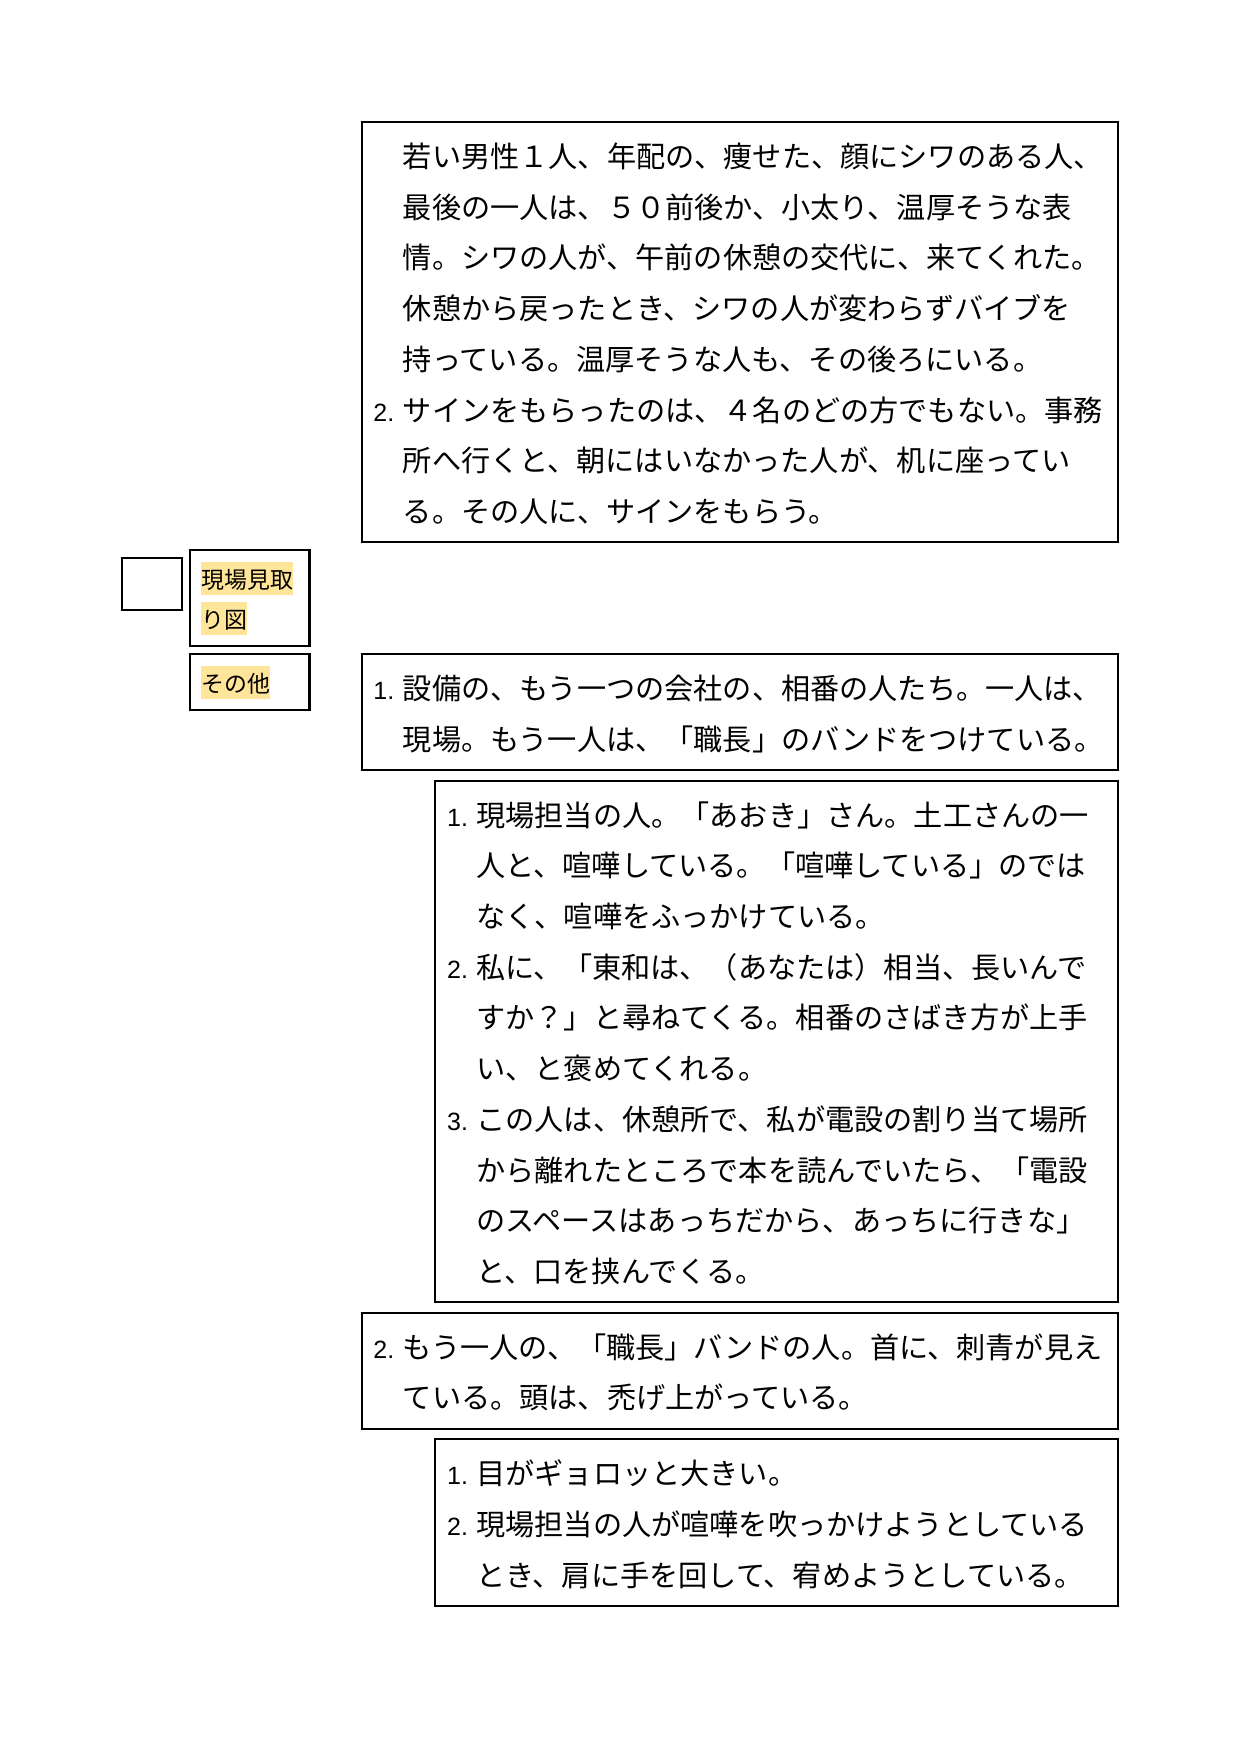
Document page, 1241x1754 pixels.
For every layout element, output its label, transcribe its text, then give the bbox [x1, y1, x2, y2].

table_cell 現場見取り図 [186, 546, 313, 650]
table_cell 設備の、もう一つの会社の、相番の人たち。一人は、現場。もう一人は、「職長」のバンドをつけている。 現場担当の人。「あおき」さん。土工さんの一人と、喧嘩している。「喧嘩している」のではなく、喧嘩をふっかけている。 私に、「東和は、（あなたは）相当、長いんですか？」と尋ねてくる。相番のさばき方が上手い、と褒めてくれる。 この人は、休憩所で、私が電設の割り当て場所から離れたところで本を読んでいたら、「電設のスペースはあっちだから、あっちに行きな」と、口を挟んでくる。 もう一人の、「職長」バンドの人。首に、刺青が見えている。頭は、禿げ上がっている。 目がギョロッと大きい。 現場担当の人が喧嘩を吹っかけようとしているとき、肩に手を回して、宥めようとしている。 ポンプ屋さんの、親方の人。 打ってる最中、私が、バイブの太コードの捌きがいたらず、コンクリの放出線にコードがかかり、コンクリを撥ねて、一部がその親方のズボンにはねかかる。 「んだよ！」と、その人は俺に愚痴を叫ぶ。 打設が一段落した時に、再び、その人が俺の方を向いて、ギラっと睨む。 [314, 650, 1122, 1610]
table_cell [118, 546, 186, 650]
table_cell [118, 650, 186, 1610]
table_cell [118, 118, 186, 546]
table_cell [314, 546, 1122, 650]
table_cell 若い男性１人、年配の、痩せた、顔にシワのある人、最後の一人は、５０前後か、小太り、温厚そうな表情。シワの人が、午前の休憩の交代に、来てくれた。休憩から戻ったとき、シワの人が変わらずバイブを持っている。温厚そうな人も、その後ろにいる。 サインをもらったのは、４名のどの方でもない。事務所へ行くと、朝にはいなかった人が、机に座っている。その人に、サインをもらう。 [314, 118, 1122, 546]
table_cell [186, 118, 313, 546]
table_cell その他 [186, 650, 313, 1610]
